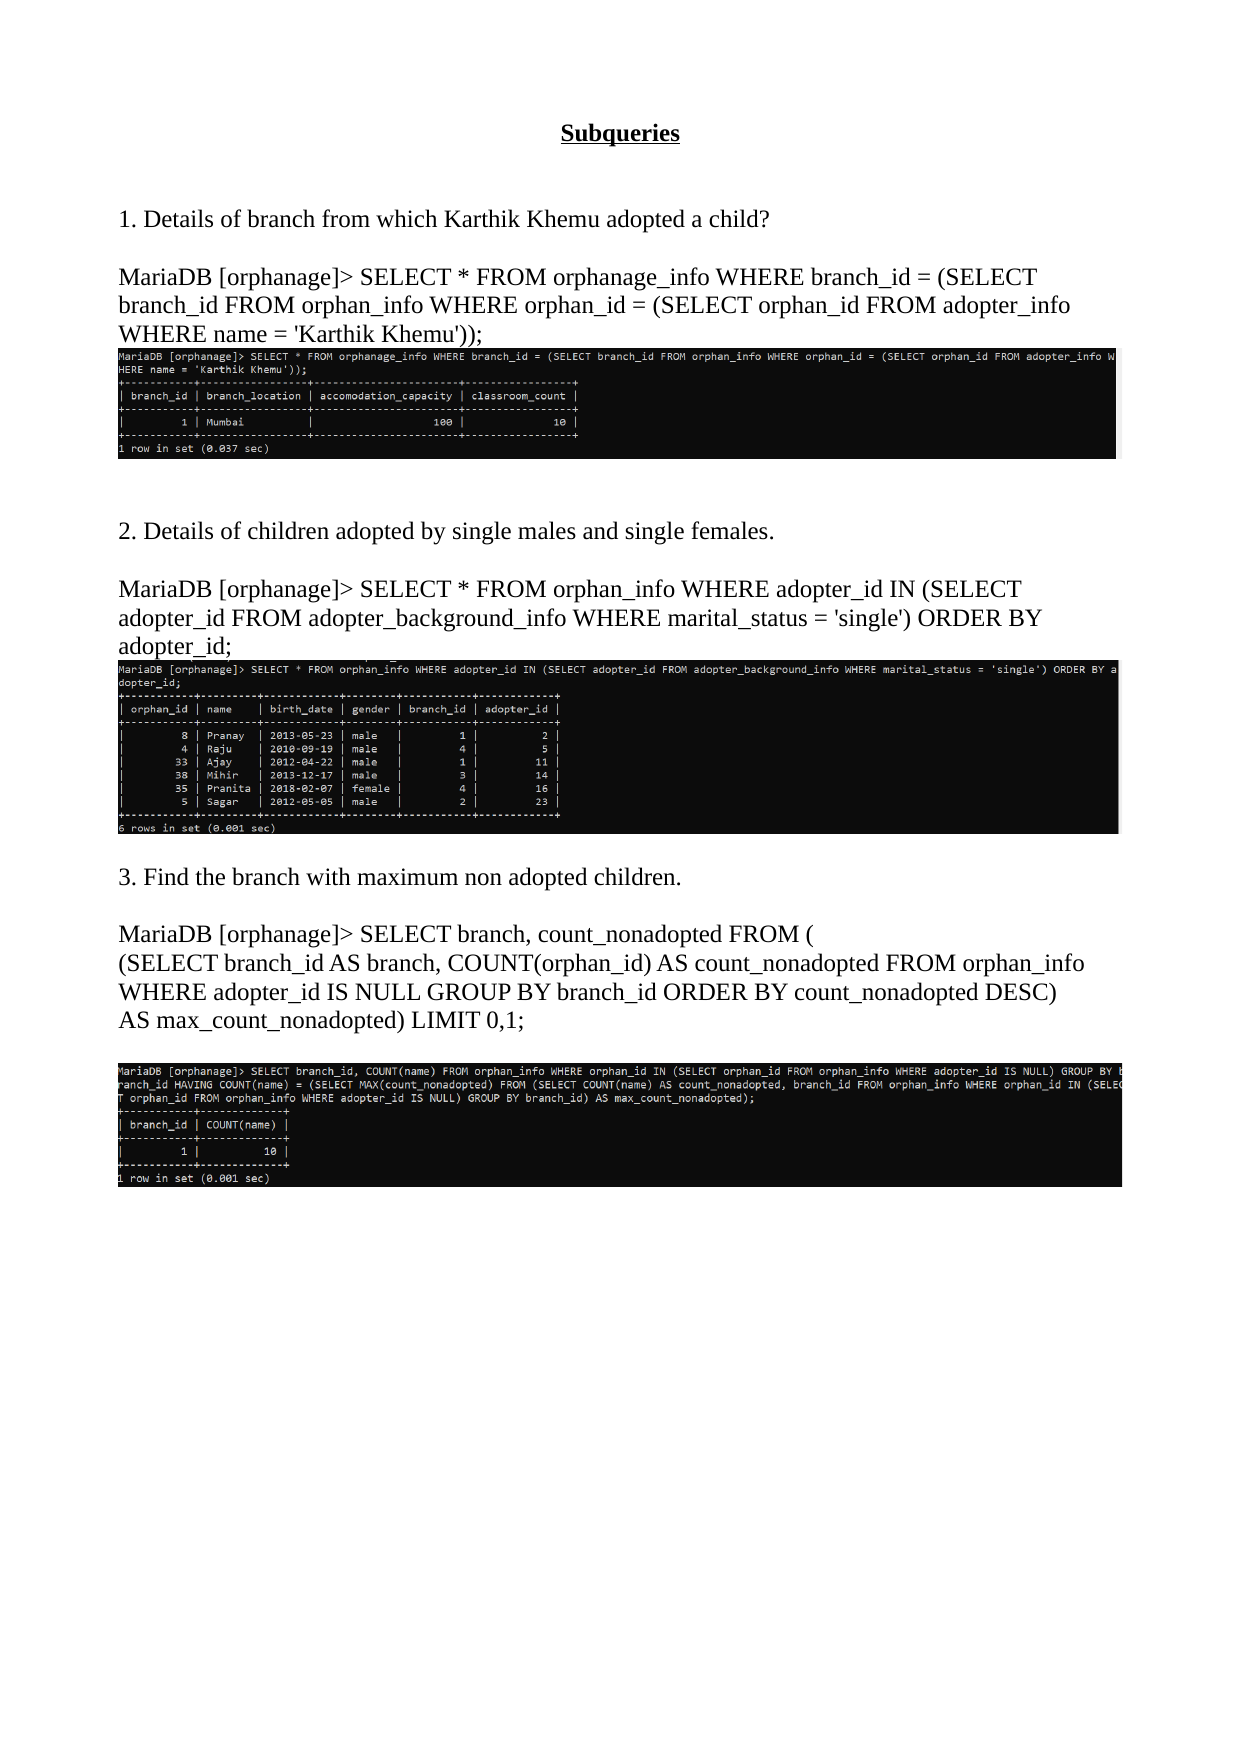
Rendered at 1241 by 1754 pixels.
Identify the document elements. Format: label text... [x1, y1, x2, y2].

picture [118, 660, 1123, 834]
text MariaDB [orphanage]> SELECT branch, count_nonadopted FROM ( [118, 919, 1122, 948]
picture [118, 1063, 1123, 1187]
text 1. Details of branch from which Karthik Khemu adopted a child? [118, 204, 1122, 233]
text (SELECT branch_id AS branch, COUNT(orphan_id) AS count_nonadopted FROM orphan_info WHERE adopter_id IS NULL GROUP BY branch_id ORDER BY count_nonadopted DESC) [118, 948, 1122, 1006]
text 3. Find the branch with maximum non adopted children. [118, 862, 1122, 891]
text MariaDB [orphanage]> SELECT * FROM orphanage_info WHERE branch_id = (SELECT branch_id FROM orphan_info WHERE orphan_id = (SELECT orphan_id FROM adopter_info WHERE name = 'Karthik Khemu')); [118, 262, 1122, 348]
text 2. Details of children adopted by single males and single females. [118, 516, 1122, 545]
picture [118, 348, 1123, 459]
text Subqueries [118, 118, 1122, 147]
text AS max_count_nonadopted) LIMIT 0,1; [118, 1006, 1122, 1034]
text MariaDB [orphanage]> SELECT * FROM orphan_info WHERE adopter_id IN (SELECT adopter_id FROM adopter_background_info WHERE marital_status = 'single') ORDER BY adopter_id; [118, 574, 1122, 660]
